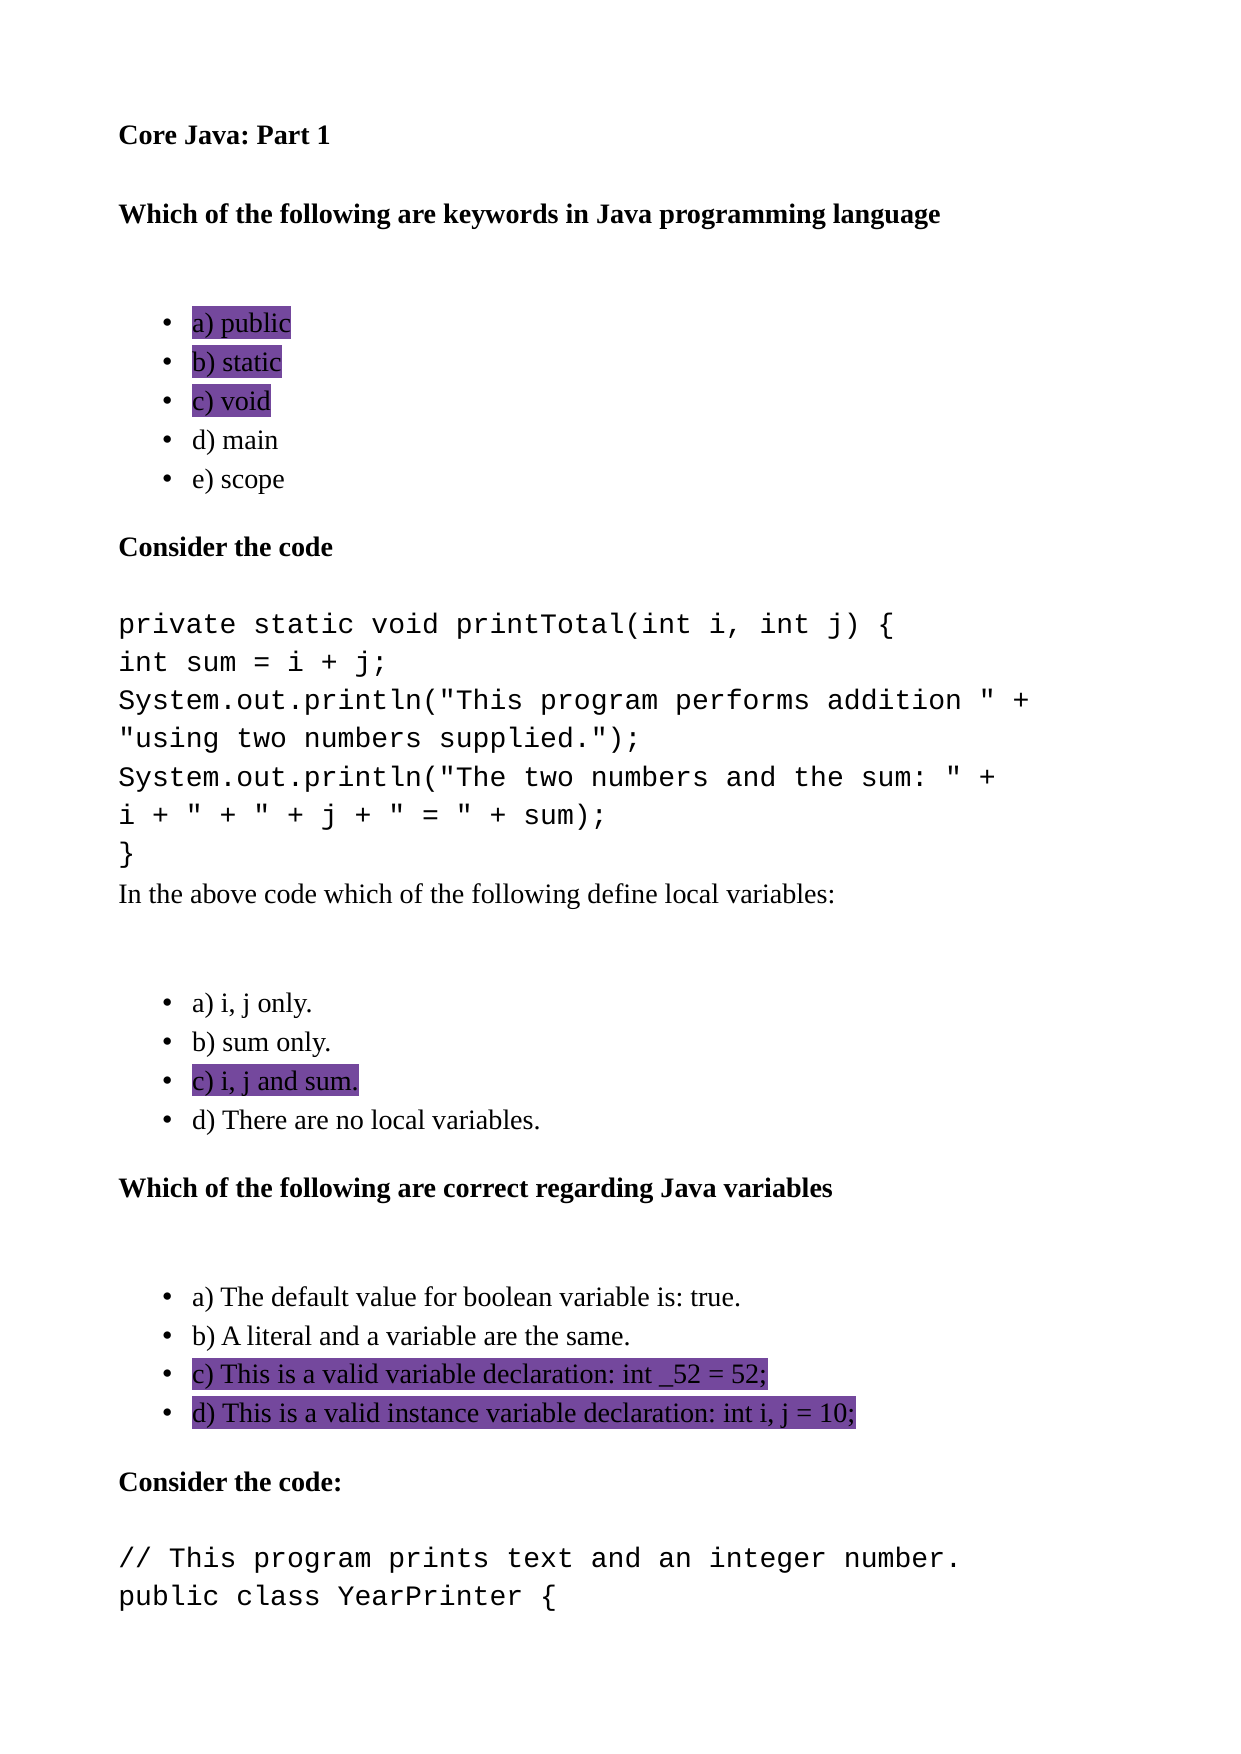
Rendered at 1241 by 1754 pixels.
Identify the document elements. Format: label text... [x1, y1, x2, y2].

text Which of the following are keywords in Java programming language [118, 198, 1122, 230]
text i + " + " + j + " = " + sum); [118, 801, 1122, 833]
text private static void printTotal(int i, int j) { [118, 610, 1122, 642]
list a) i, j only. [162, 986, 1122, 1018]
list b) sum only. [162, 1025, 1122, 1057]
list c) void [162, 384, 1122, 417]
text "using two numbers supplied."); [118, 724, 1122, 756]
text Consider the code: [118, 1464, 1122, 1497]
list e) scope [162, 462, 1122, 494]
text Which of the following are correct regarding Java variables [118, 1171, 1122, 1203]
list d) This is a valid instance variable declaration: int i, j = 10; [162, 1396, 1122, 1429]
text System.out.println("This program performs addition " + [118, 686, 1122, 718]
list d) main [162, 423, 1122, 456]
list a) public [162, 306, 1122, 339]
text Core Java: Part 1 [118, 118, 1122, 151]
text public class YearPrinter { [118, 1582, 1122, 1614]
text System.out.println("The two numbers and the sum: " + [118, 763, 1122, 794]
list a) The default value for boolean variable is: true. [162, 1279, 1122, 1312]
list b) static [162, 345, 1122, 378]
text // This program prints text and an integer number. [118, 1544, 1122, 1576]
text In the above code which of the following define local variables: [118, 877, 1122, 910]
list b) A literal and a variable are the same. [162, 1318, 1122, 1351]
text } [118, 839, 1122, 871]
list d) There are no local variables. [162, 1103, 1122, 1135]
text int sum = i + j; [118, 648, 1122, 680]
text Consider the code [118, 530, 1122, 563]
list c) This is a valid variable declaration: int _52 = 52; [162, 1357, 1122, 1390]
list c) i, j and sum. [162, 1064, 1122, 1096]
